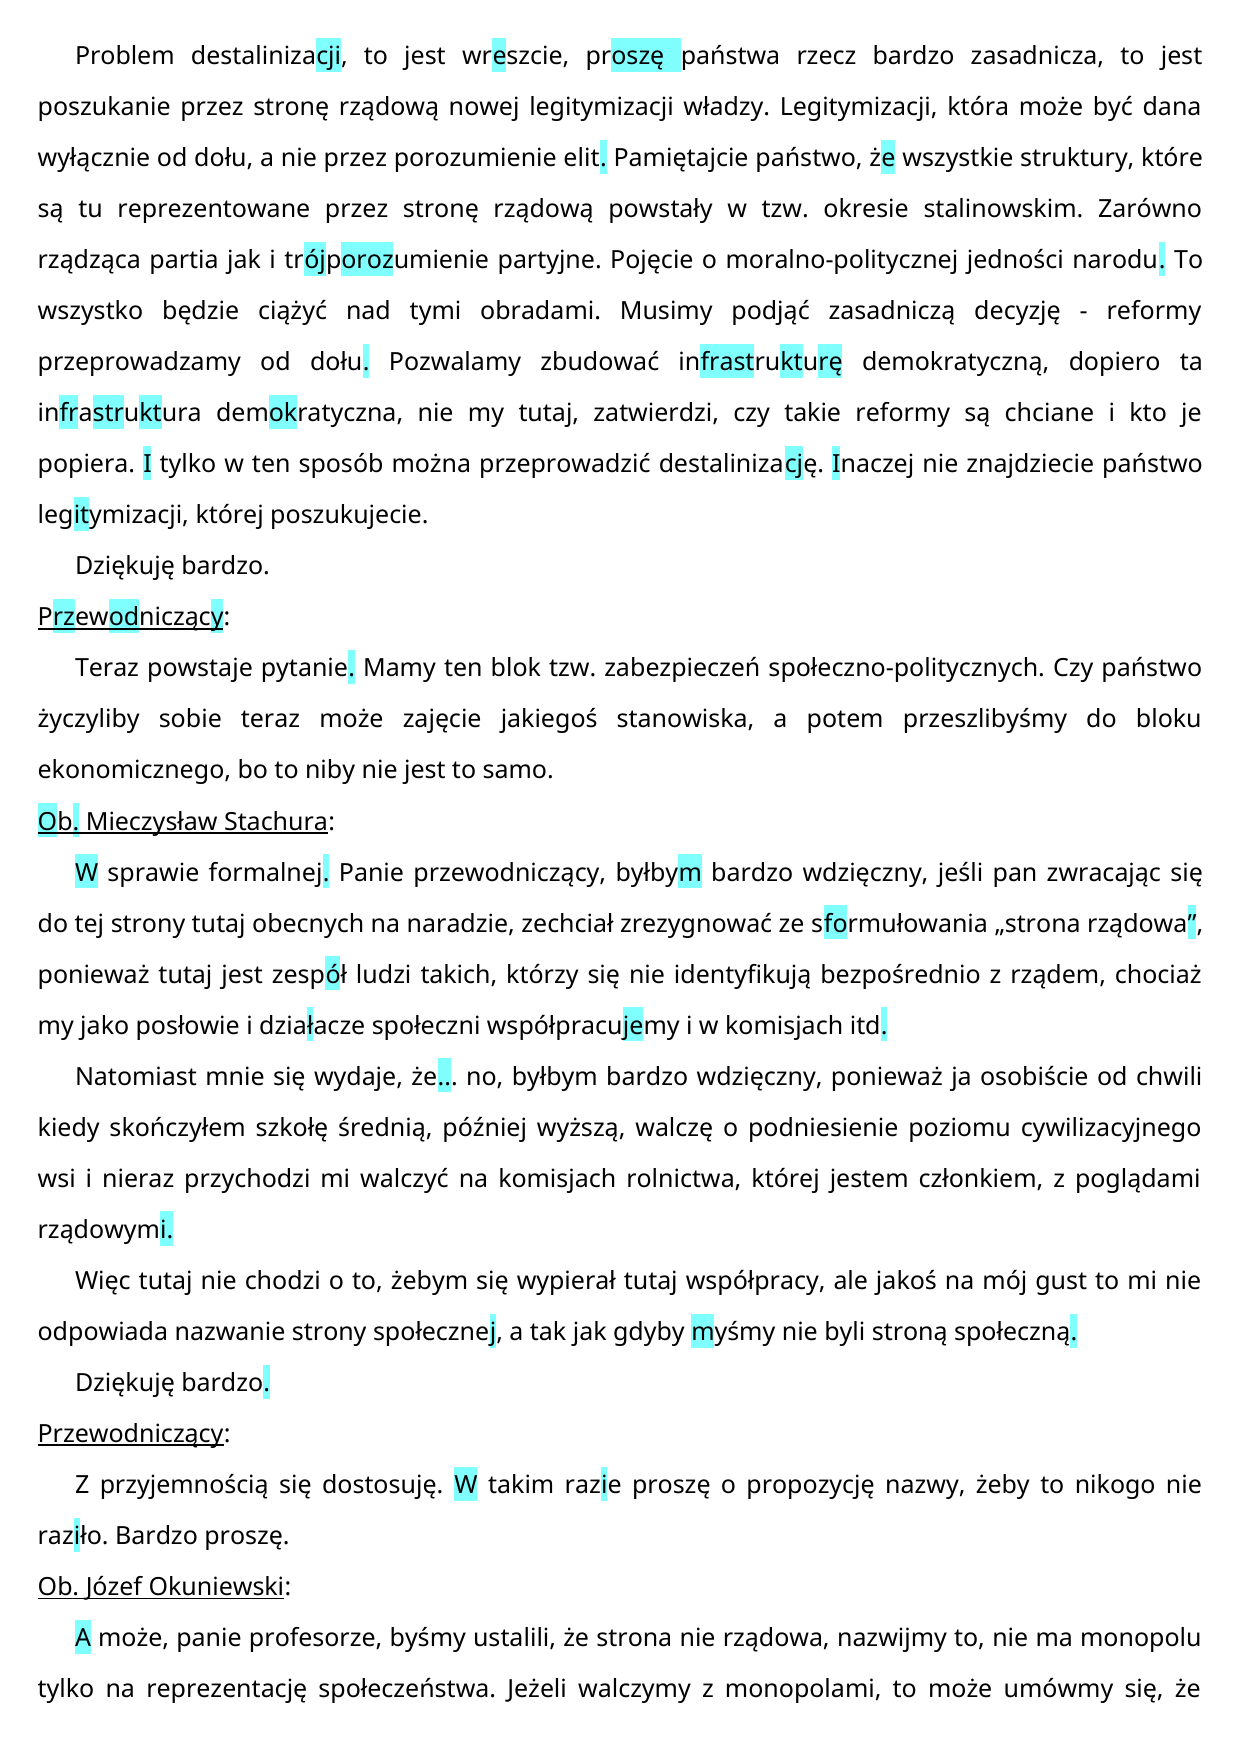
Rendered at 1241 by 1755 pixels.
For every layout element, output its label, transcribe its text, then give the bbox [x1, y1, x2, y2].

text Problem destalinizacji, to jest wreszcie, proszę państwa rzecz bardzo zasadnicza, to jest poszukanie przez stronę rządową nowej legitymizacji władzy. Legitymizacji, która może być dana wyłącznie od dołu, a nie przez porozumienie elit. Pamiętajcie państwo, że wszystkie struktury, które są tu reprezentowane przez stronę rządową powstały w tzw. okresie stalinowskim. Zarówno rządząca partia jak i trójporozumienie partyjne. Pojęcie o moralno-politycznej jedności narodu. To wszystko będzie ciążyć nad tymi obradami. Musimy podjąć zasadniczą decyzję - reformy przeprowadzamy od dołu. Pozwalamy zbudować infrastrukturę demokratyczną, dopiero ta infrastruktura demokratyczna, nie my tutaj, zatwierdzi, czy takie reformy są chciane i kto je popiera. I tylko w ten sposób można przeprowadzić destalinizację. Inaczej nie znajdziecie państwo legitymizacji, której poszukujecie. [37, 37, 1203, 531]
text Przewodniczący: [37, 1416, 1203, 1450]
text Z przyjemnością się dostosuję. W takim razie proszę o propozycję nazwy, żeby to nikogo nie raziło. Bardzo proszę. [37, 1467, 1203, 1552]
text W sprawie formalnej. Panie przewodniczący, byłbym bardzo wdzięczny, jeśli pan zwracając się do tej strony tutaj obecnych na naradzie, zechciał zrezygnować ze sformułowania „strona rządowa”, ponieważ tutaj jest zespół ludzi takich, którzy się nie identyfikują bezpośrednio z rządem, chociaż my jako posłowie i działacze społeczni współpracujemy i w komisjach itd. [37, 854, 1203, 1041]
text Natomiast mnie się wydaje, że... no, byłbym bardzo wdzięczny, ponieważ ja osobiście od chwili kiedy skończyłem szkołę średnią, później wyższą, walczę o podniesienie poziomu cywilizacyjnego wsi i nieraz przychodzi mi walczyć na komisjach rolnictwa, której jestem członkiem, z poglądami rządowymi. [37, 1058, 1203, 1246]
text Więc tutaj nie chodzi o to, żebym się wypierał tutaj współpracy, ale jakoś na mój gust to mi nie odpowiada nazwanie strony społecznej, a tak jak gdyby myśmy nie byli stroną społeczną. [37, 1262, 1203, 1348]
text Dziękuję bardzo. [37, 548, 1203, 582]
text Przewodniczący: [37, 599, 1203, 633]
text Teraz powstaje pytanie. Mamy ten blok tzw. zabezpieczeń społeczno-politycznych. Czy państwo życzyliby sobie teraz może zajęcie jakiegoś stanowiska, a potem przeszlibyśmy do bloku ekonomicznego, bo to niby nie jest to samo. [37, 650, 1203, 786]
text Ob. Józef Okuniewski: [37, 1569, 1203, 1603]
text Ob. Mieczysław Stachura: [37, 803, 1203, 837]
text Dziękuję bardzo. [37, 1364, 1203, 1399]
text A może, panie profesorze, byśmy ustalili, że strona nie rządowa, nazwijmy to, nie ma monopolu tylko na reprezentację społeczeństwa. Jeżeli walczymy z monopolami, to może umówmy się, że [37, 1620, 1203, 1705]
